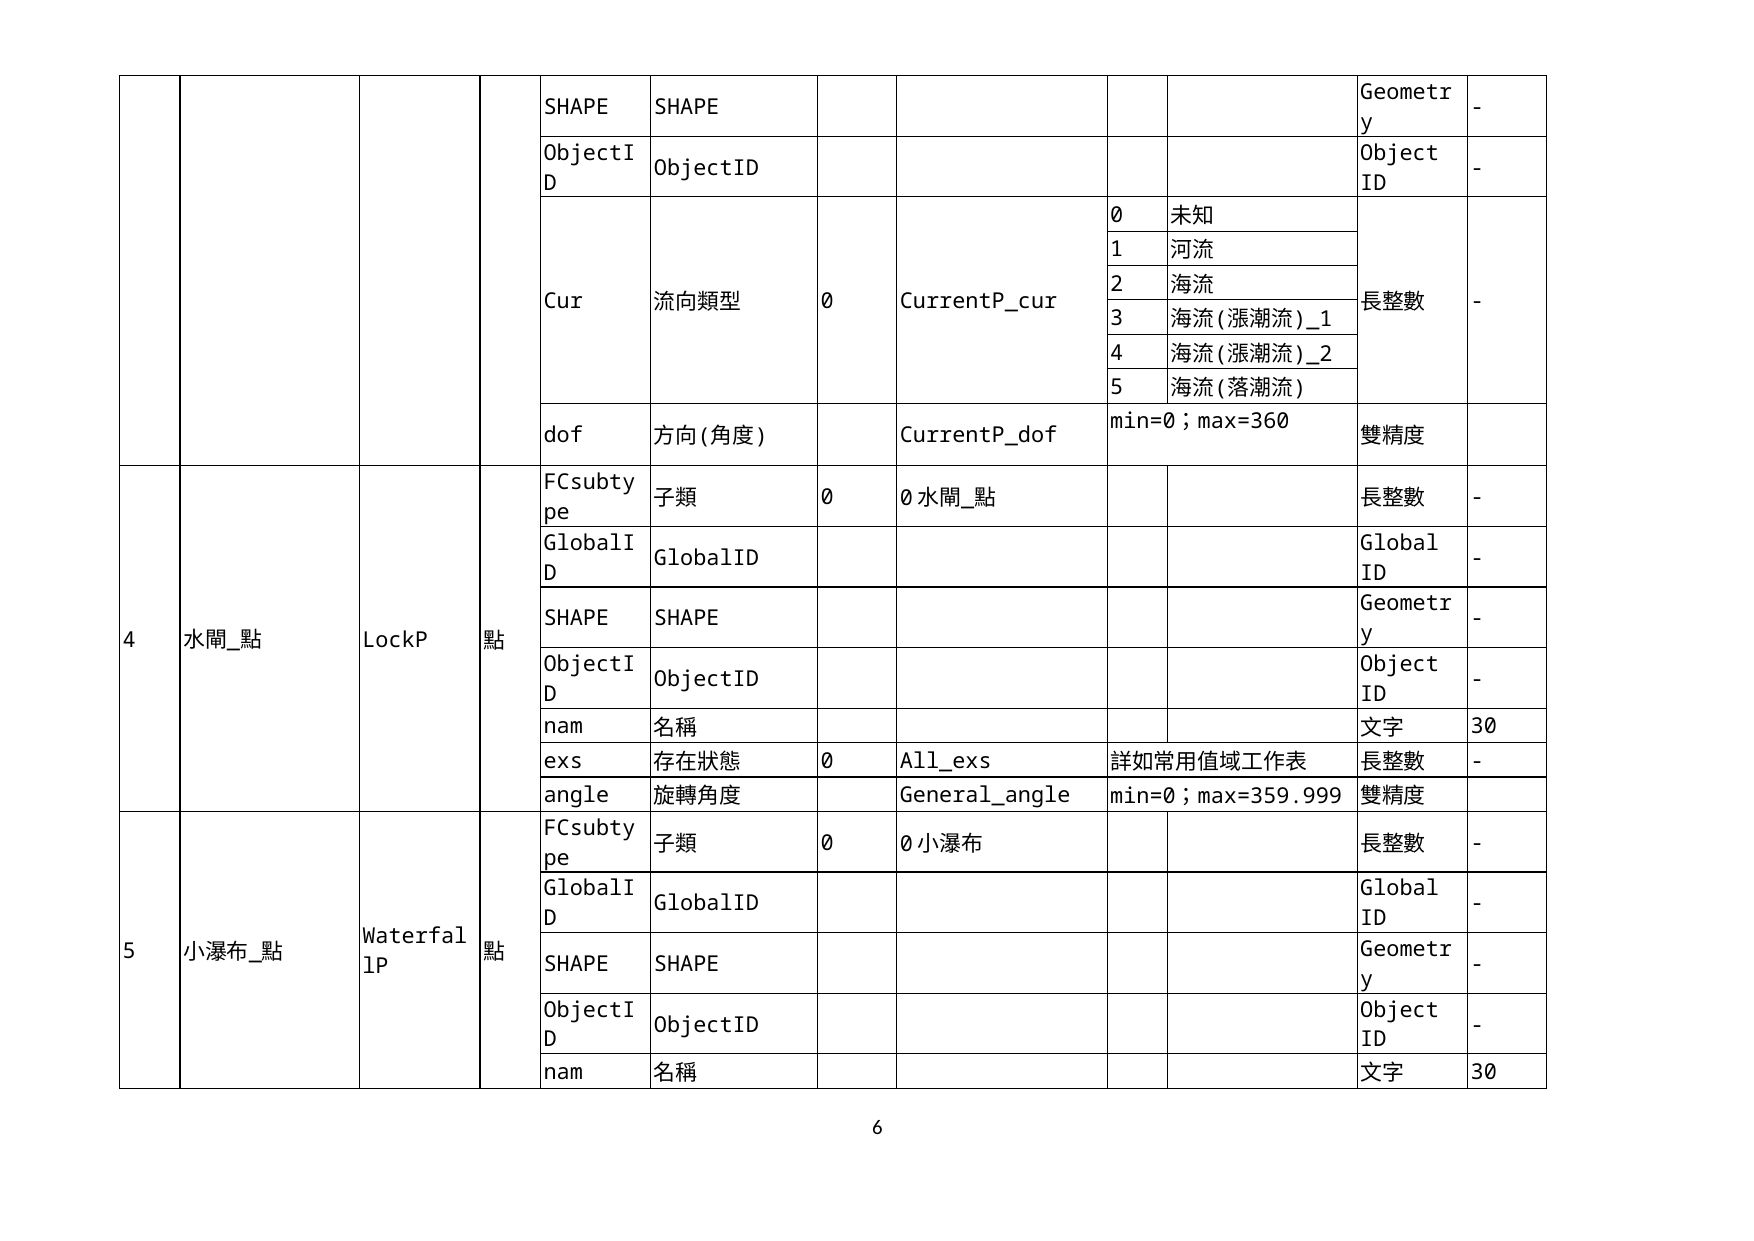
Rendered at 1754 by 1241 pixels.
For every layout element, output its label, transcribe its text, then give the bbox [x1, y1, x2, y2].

table_cell 流向類型 [651, 197, 817, 402]
table_cell - [1468, 812, 1546, 871]
table_cell nam [541, 1054, 650, 1088]
table_cell SHAPE [541, 588, 650, 647]
table_cell 方向(角度) [651, 404, 817, 465]
table_cell Global ID [1358, 873, 1467, 932]
table_cell - [1468, 648, 1546, 708]
table_cell [818, 873, 896, 932]
table_cell [897, 588, 1107, 647]
table_cell [1108, 812, 1167, 871]
table_cell 名稱 [651, 709, 817, 742]
table_cell [818, 527, 896, 586]
table_cell [1468, 778, 1546, 811]
table_cell Geometry [1358, 76, 1467, 136]
table_cell 5 [120, 812, 179, 1088]
table_cell 30 [1468, 709, 1546, 742]
table_cell [1108, 466, 1167, 526]
table_cell [818, 648, 896, 708]
table_cell [1468, 404, 1546, 465]
table_cell [1108, 527, 1167, 586]
table_cell 0 [818, 197, 896, 402]
table_cell [897, 527, 1107, 586]
table_cell [897, 137, 1107, 196]
table_cell CurrentP_dof [897, 404, 1107, 465]
table_cell SHAPE [651, 588, 817, 647]
table_cell [897, 873, 1107, 932]
table_cell [818, 994, 896, 1053]
table_cell [360, 76, 479, 465]
table_cell General_angle [897, 778, 1107, 811]
table_cell [1168, 709, 1357, 742]
table_cell 1 [1108, 232, 1167, 265]
table_cell 點 [481, 812, 540, 1088]
table_cell - [1468, 197, 1546, 402]
table_cell - [1468, 873, 1546, 932]
table_cell ObjectID [651, 137, 817, 196]
table_cell 長整數 [1358, 466, 1467, 526]
table_cell - [1468, 466, 1546, 526]
table_cell [1108, 1054, 1167, 1088]
table_cell [897, 648, 1107, 708]
table_cell 0 [818, 466, 896, 526]
table_cell GlobalID [651, 873, 817, 932]
table_cell [1108, 994, 1167, 1053]
table_cell [818, 933, 896, 993]
table_cell 小瀑布_點 [181, 812, 359, 1088]
table_cell [1168, 466, 1357, 526]
table_cell Cur [541, 197, 650, 402]
table_cell 名稱 [651, 1054, 817, 1088]
table_cell WaterfallP [360, 812, 479, 1088]
table_cell 0小瀑布 [897, 812, 1107, 871]
table_cell ObjectID [651, 648, 817, 708]
table_cell [1168, 873, 1357, 932]
table_cell 長整數 [1358, 197, 1467, 402]
table_cell 雙精度 [1358, 404, 1467, 465]
table_cell [1168, 994, 1357, 1053]
table_cell GlobalID [541, 873, 650, 932]
table_cell [897, 76, 1107, 136]
table_cell 海流 [1168, 266, 1357, 299]
table_cell - [1468, 76, 1546, 136]
table_cell [1168, 588, 1357, 647]
table_cell [818, 1054, 896, 1088]
table_cell - [1468, 137, 1546, 196]
table_cell [818, 588, 896, 647]
table_cell 海流(漲潮流)_1 [1168, 300, 1357, 334]
table_cell 30 [1468, 1054, 1546, 1088]
table_cell [818, 404, 896, 465]
table_cell 未知 [1168, 197, 1357, 231]
table_cell - [1468, 933, 1546, 993]
table_cell [818, 76, 896, 136]
table_cell 0 [818, 743, 896, 776]
table_cell 河流 [1168, 232, 1357, 265]
table_cell Global ID [1358, 527, 1467, 586]
table_cell [1168, 1054, 1357, 1088]
table_cell 0 [1108, 197, 1167, 231]
table_cell Geometry [1358, 588, 1467, 647]
table_cell 0水閘_點 [897, 466, 1107, 526]
table_cell 4 [1108, 335, 1167, 368]
table_cell angle [541, 778, 650, 811]
table_cell [1108, 76, 1167, 136]
table_cell [481, 76, 540, 465]
table_cell FCsubtype [541, 812, 650, 871]
table_cell 詳如常用值域工作表 [1108, 743, 1357, 776]
table_cell FCsubtype [541, 466, 650, 526]
table_cell - [1468, 743, 1546, 776]
table_cell 0 [818, 812, 896, 871]
table_cell 存在狀態 [651, 743, 817, 776]
table_cell 長整數 [1358, 743, 1467, 776]
table_cell GlobalID [541, 527, 650, 586]
table_cell - [1468, 527, 1546, 586]
table_cell [1168, 527, 1357, 586]
table_cell [1108, 873, 1167, 932]
table_cell 水閘_點 [181, 466, 359, 811]
table_cell SHAPE [541, 76, 650, 136]
table_cell [1168, 137, 1357, 196]
table_cell min=0；max=360 [1108, 404, 1357, 465]
table_cell - [1468, 588, 1546, 647]
table_cell [897, 933, 1107, 993]
table_cell 文字 [1358, 1054, 1467, 1088]
table_cell Object ID [1358, 648, 1467, 708]
table_cell 文字 [1358, 709, 1467, 742]
table_cell [1168, 648, 1357, 708]
table_cell All_exs [897, 743, 1107, 776]
table_cell [1108, 648, 1167, 708]
table_cell 子類 [651, 812, 817, 871]
table_cell 5 [1108, 369, 1167, 402]
table_cell [181, 76, 359, 465]
table_cell 旋轉角度 [651, 778, 817, 811]
table_cell dof [541, 404, 650, 465]
table_cell ObjectID [541, 648, 650, 708]
table_cell 子類 [651, 466, 817, 526]
table_cell exs [541, 743, 650, 776]
table_cell ObjectID [541, 994, 650, 1053]
table_cell 2 [1108, 266, 1167, 299]
table_cell 雙精度 [1358, 778, 1467, 811]
table_cell - [1468, 994, 1546, 1053]
table_cell [1168, 76, 1357, 136]
table_cell [818, 778, 896, 811]
table_cell Object ID [1358, 994, 1467, 1053]
table_cell 海流(漲潮流)_2 [1168, 335, 1357, 368]
table_cell Object ID [1358, 137, 1467, 196]
table_cell [1108, 933, 1167, 993]
table_cell 4 [120, 466, 179, 811]
table_cell [1168, 812, 1357, 871]
table_cell [897, 1054, 1107, 1088]
table_cell [1108, 137, 1167, 196]
table_cell 海流(落潮流) [1168, 369, 1357, 402]
table_cell [897, 709, 1107, 742]
table_cell Geometry [1358, 933, 1467, 993]
table_cell [897, 994, 1107, 1053]
table_cell 3 [1108, 300, 1167, 334]
table_cell ObjectID [651, 994, 817, 1053]
table_cell 長整數 [1358, 812, 1467, 871]
table_cell [818, 709, 896, 742]
table_cell [1108, 709, 1167, 742]
table_cell CurrentP_cur [897, 197, 1107, 402]
table_cell GlobalID [651, 527, 817, 586]
table_cell ObjectID [541, 137, 650, 196]
table_cell 點 [481, 466, 540, 811]
table_cell [120, 76, 179, 465]
table_cell [1168, 933, 1357, 993]
table_cell LockP [360, 466, 479, 811]
table_cell SHAPE [651, 933, 817, 993]
table_cell min=0；max=359.999 [1108, 778, 1357, 811]
table_cell [818, 137, 896, 196]
table_cell nam [541, 709, 650, 742]
table_cell [1108, 588, 1167, 647]
table_cell SHAPE [651, 76, 817, 136]
table_cell SHAPE [541, 933, 650, 993]
